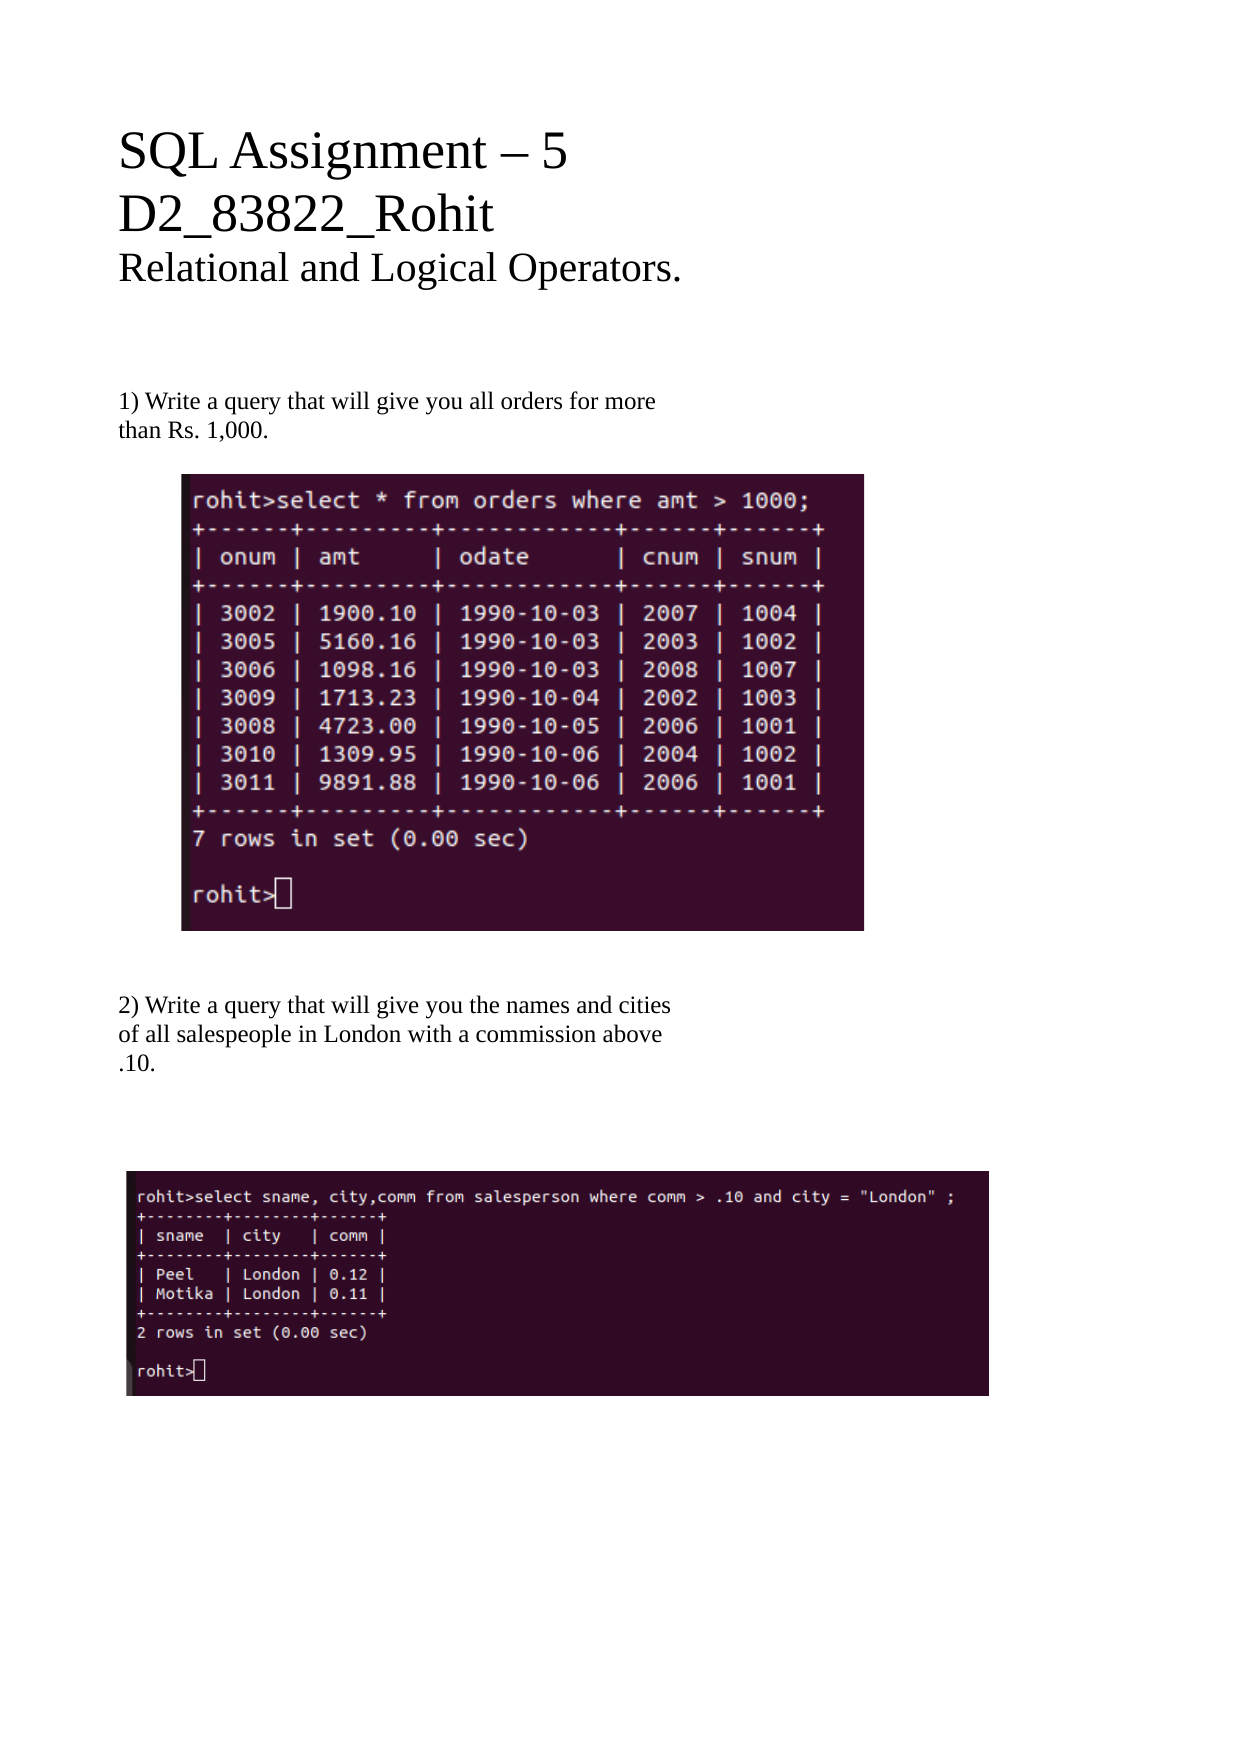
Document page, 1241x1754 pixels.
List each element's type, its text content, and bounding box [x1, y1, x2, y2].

text 1) Write a query that will give you all orders for more [118, 386, 1122, 415]
text .10. [118, 1048, 1122, 1076]
picture [181, 474, 865, 931]
picture [126, 1171, 989, 1396]
text than Rs. 1,000. [118, 415, 1122, 444]
text of all salespeople in London with a commission above [118, 1019, 1122, 1048]
text Relational and Logical Operators. [118, 243, 1122, 291]
text D2_83822_Rohit [118, 180, 1122, 243]
text SQL Assignment – 5 [118, 118, 1122, 180]
text 2) Write a query that will give you the names and cities [118, 990, 1122, 1019]
